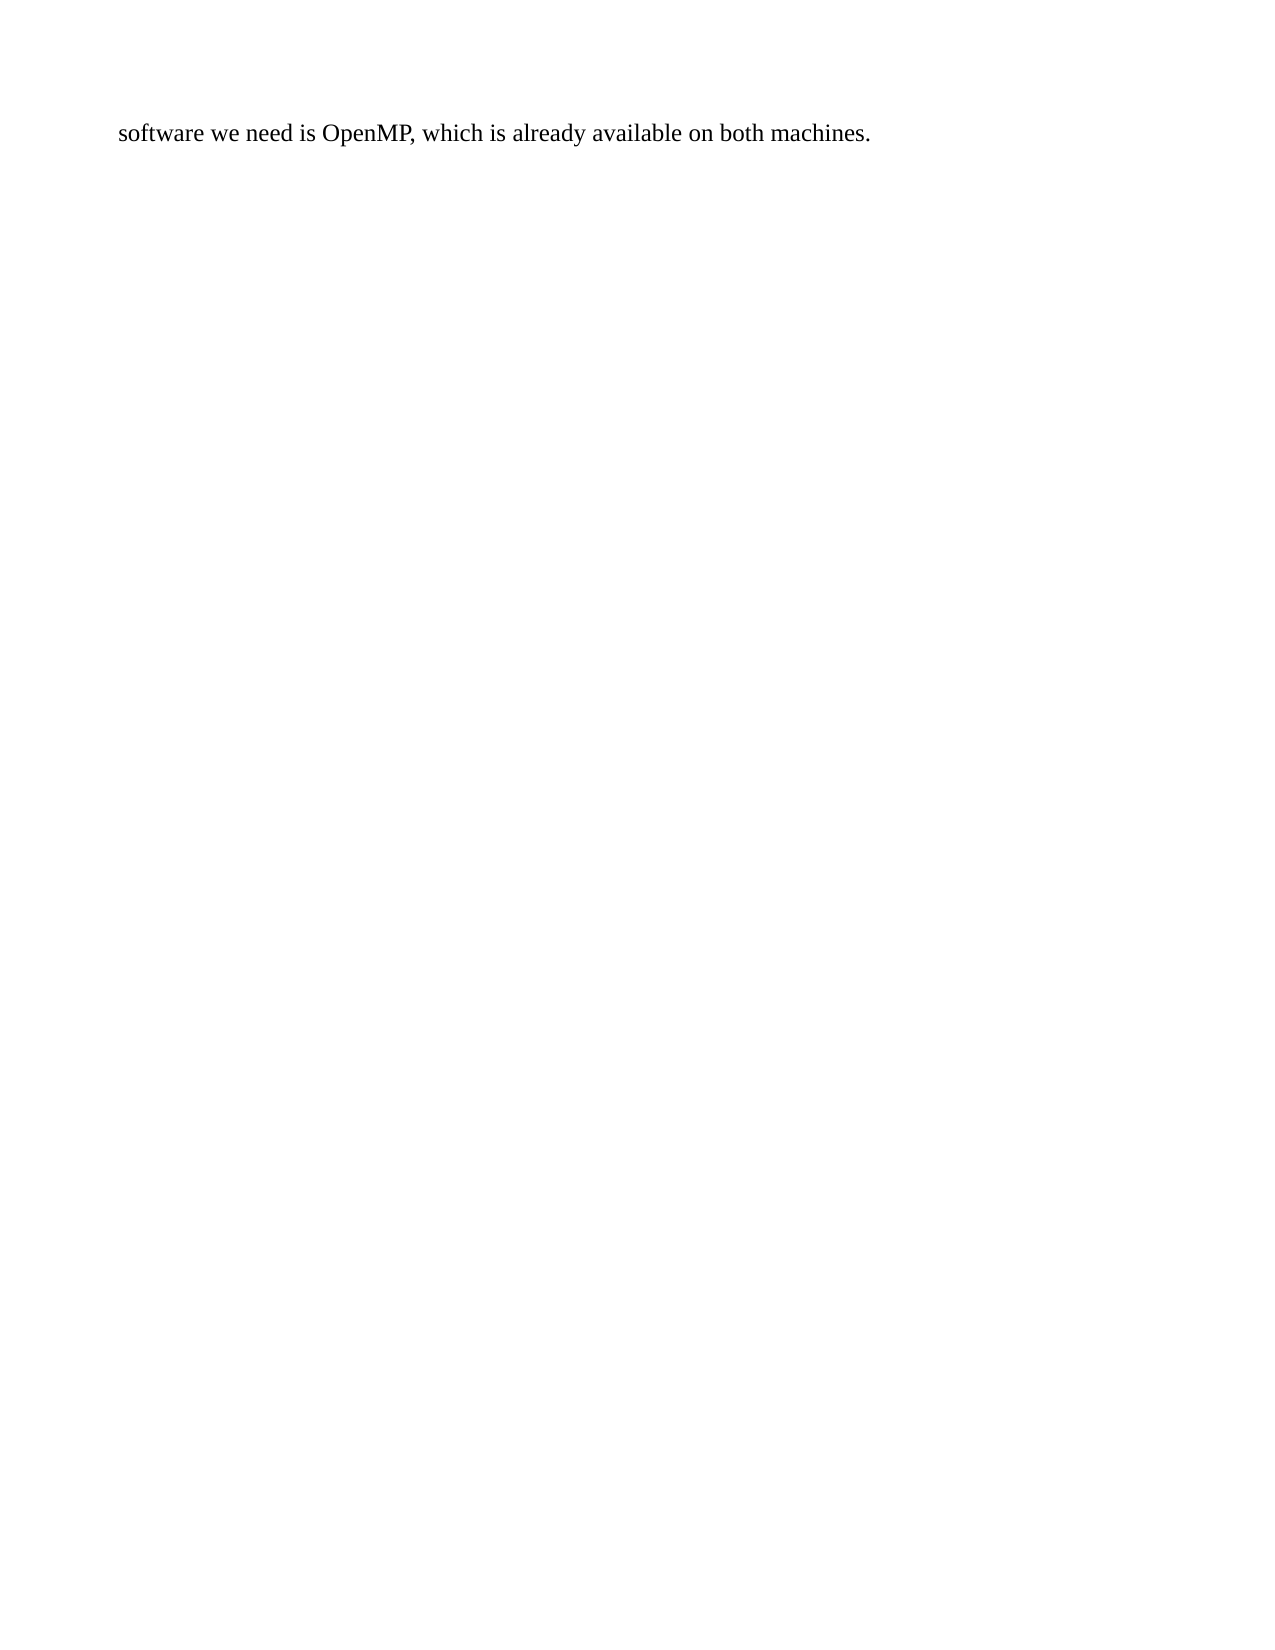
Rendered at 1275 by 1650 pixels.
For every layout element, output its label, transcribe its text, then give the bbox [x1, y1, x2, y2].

text software we need is OpenMP, which is already available on both machines. [118, 118, 1157, 147]
